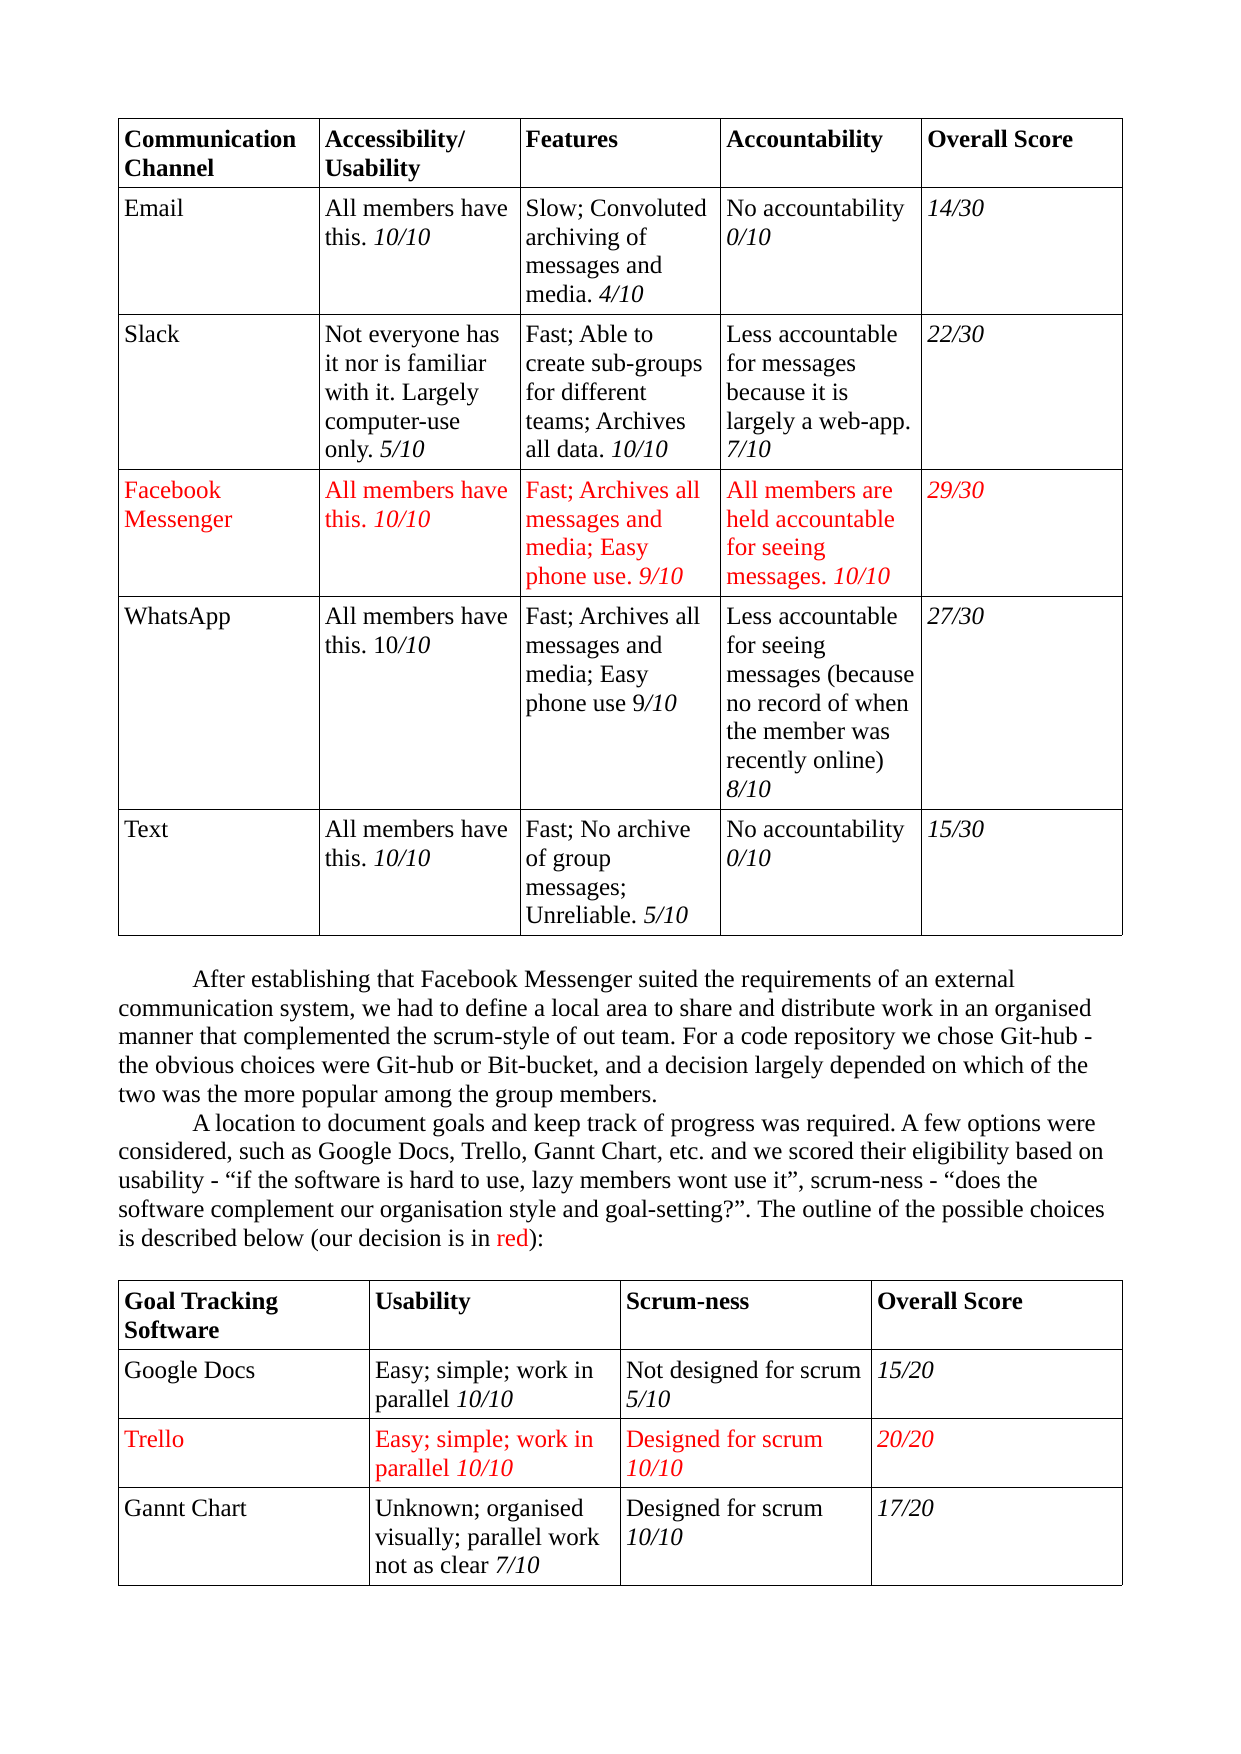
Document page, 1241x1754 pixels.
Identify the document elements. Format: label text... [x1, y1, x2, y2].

table_cell All members have this. 10/10 [320, 470, 520, 596]
table_cell Fast; No archive of group messages; Unreliable. 5/10 [521, 810, 720, 935]
table_header Scrum-ness [621, 1281, 871, 1349]
table_cell Trello [119, 1419, 369, 1487]
table_cell 29/30 [922, 470, 1122, 596]
table_cell 27/30 [922, 597, 1122, 808]
table_cell Gannt Chart [119, 1488, 369, 1585]
table_cell Designed for scrum 10/10 [621, 1488, 871, 1585]
table_cell 15/30 [922, 810, 1122, 935]
table_cell WhatsApp [119, 597, 319, 808]
table_cell Email [119, 188, 319, 314]
table_header Goal Tracking Software [119, 1281, 369, 1349]
table_cell 17/20 [872, 1488, 1122, 1585]
table_cell Slack [119, 315, 319, 469]
table_header Accessibility/Usability [320, 119, 520, 187]
table_header Overall Score [922, 119, 1122, 187]
table_cell 14/30 [922, 188, 1122, 314]
table_cell 22/30 [922, 315, 1122, 469]
table_cell Fast; Able to create sub-groups for different teams; Archives all data. 10/10 [521, 315, 720, 469]
table_header Features [521, 119, 720, 187]
table_cell Slow; Convoluted archiving of messages and media. 4/10 [521, 188, 720, 314]
text A location to document goals and keep track of progress was required. A few options were considered, such as Google Docs, Trello, Gannt Chart, etc. and we scored their eligibility based on usability - “if the software is hard to use, lazy members wont use it”, scrum-ness - “does the software complement our organisation style and goal-setting?”. The outline of the possible choices is described below (our decision is in red): [118, 1108, 1122, 1251]
table_cell Not designed for scrum 5/10 [621, 1350, 871, 1418]
text After establishing that Facebook Messenger suited the requirements of an external communication system, we had to define a local area to share and distribute work in an organised manner that complemented the scrum-style of out team. For a code repository we chose Git-hub - the obvious choices were Git-hub or Bit-bucket, and a decision largely depended on which of the two was the more popular among the group members. [118, 964, 1122, 1108]
table_cell All members are held accountable for seeing messages. 10/10 [721, 470, 921, 596]
table_cell All members have this. 10/10 [320, 810, 520, 935]
table_cell No accountability 0/10 [721, 188, 921, 314]
table_header Communication Channel [119, 119, 319, 187]
table_cell All members have this. 10/10 [320, 188, 520, 314]
table_cell Easy; simple; work in parallel 10/10 [370, 1419, 620, 1487]
table_cell Fast; Archives all messages and media; Easy phone use. 9/10 [521, 470, 720, 596]
table_header Accountability [721, 119, 921, 187]
table_cell Fast; Archives all messages and media; Easy phone use 9/10 [521, 597, 720, 808]
table_cell All members have this. 10/10 [320, 597, 520, 808]
table_cell Less accountable for messages because it is largely a web-app. 7/10 [721, 315, 921, 469]
table_cell Facebook Messenger [119, 470, 319, 596]
table_cell Text [119, 810, 319, 935]
table_cell Google Docs [119, 1350, 369, 1418]
table_cell 20/20 [872, 1419, 1122, 1487]
table_header Usability [370, 1281, 620, 1349]
table_cell Less accountable for seeing messages (because no record of when the member was recently online) 8/10 [721, 597, 921, 808]
table_header Overall Score [872, 1281, 1122, 1349]
table_cell Not everyone has it nor is familiar with it. Largely computer-use only. 5/10 [320, 315, 520, 469]
table_cell Unknown; organised visually; parallel work not as clear 7/10 [370, 1488, 620, 1585]
table_cell Easy; simple; work in parallel 10/10 [370, 1350, 620, 1418]
table_cell Designed for scrum 10/10 [621, 1419, 871, 1487]
table_cell 15/20 [872, 1350, 1122, 1418]
table_cell No accountability 0/10 [721, 810, 921, 935]
